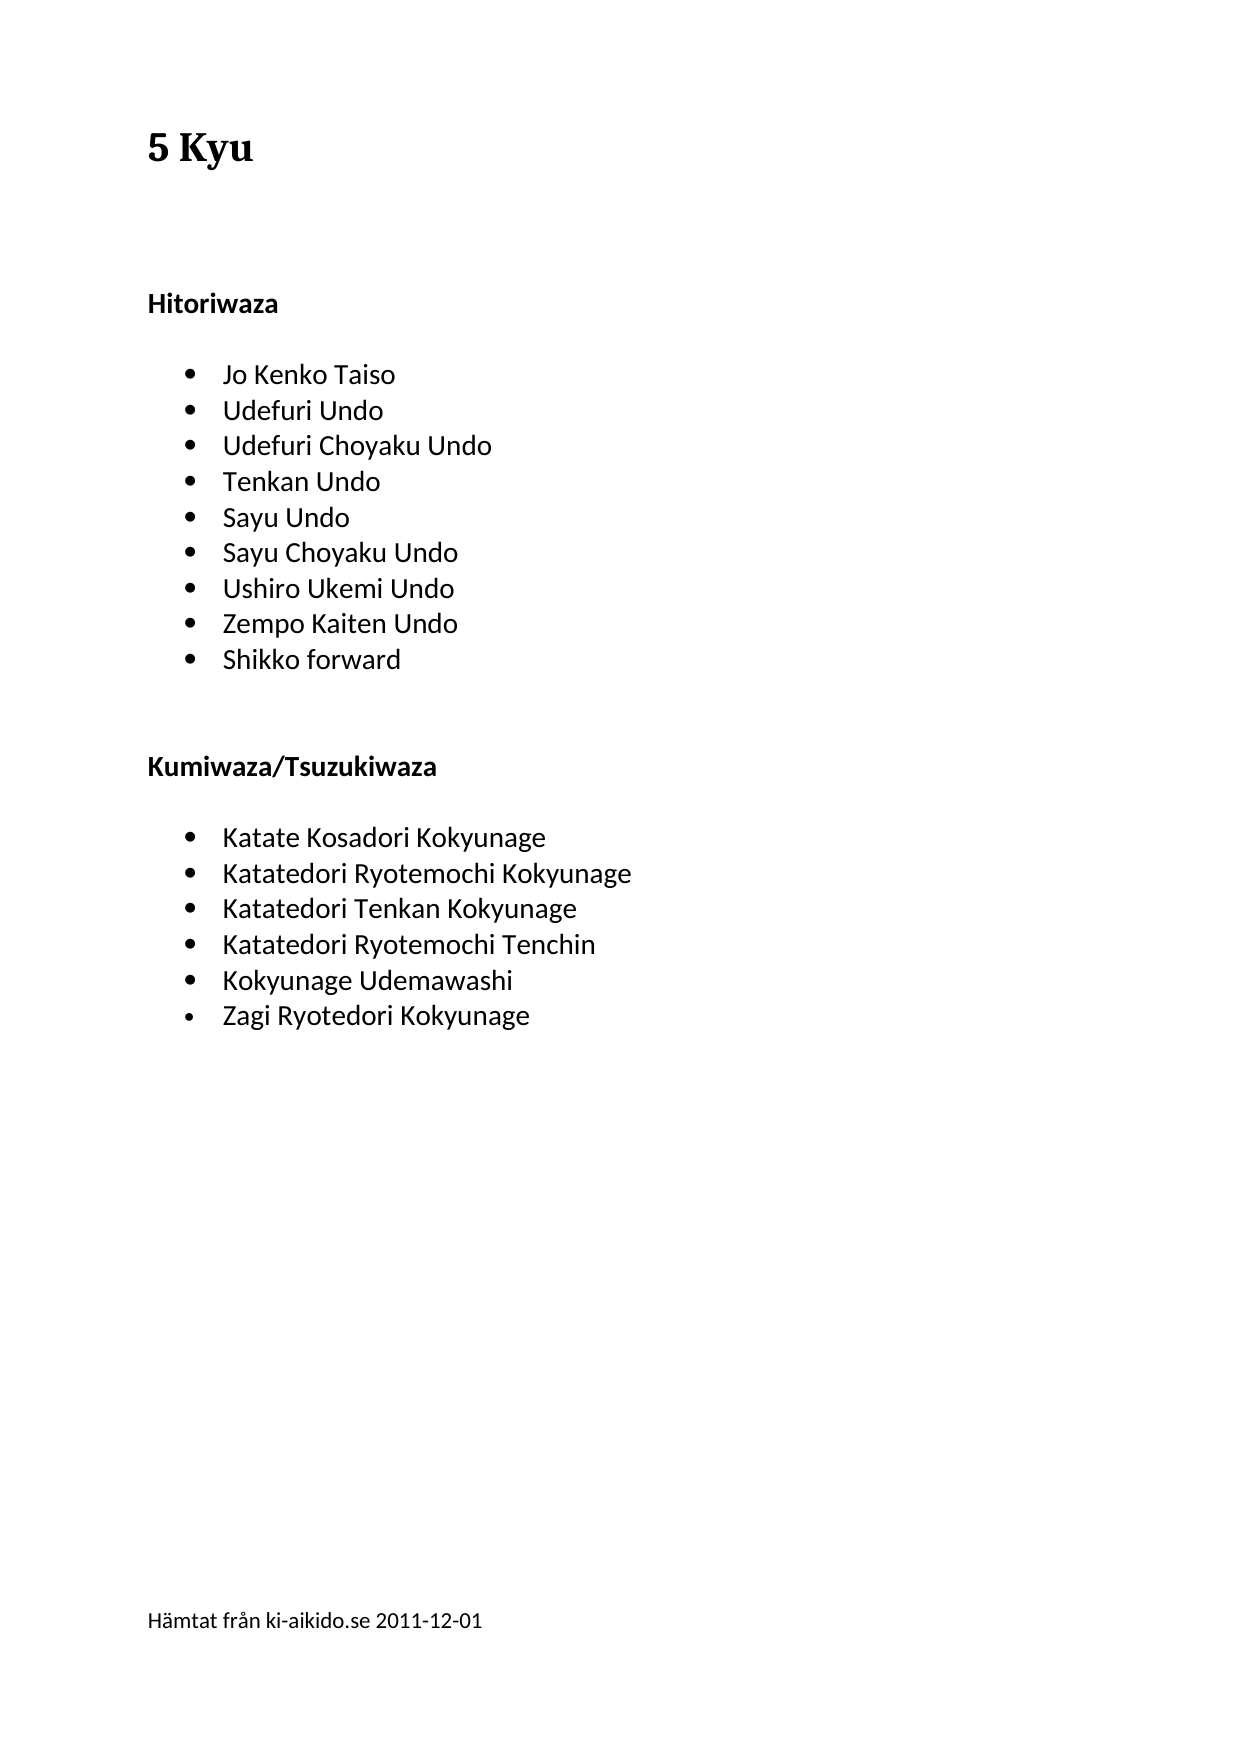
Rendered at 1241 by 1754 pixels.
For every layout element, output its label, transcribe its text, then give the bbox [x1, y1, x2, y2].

text Hitoriwaza [148, 285, 1093, 321]
list Shikko forward [185, 641, 1093, 677]
list Jo Kenko Taiso [185, 356, 1093, 392]
list Katatedori Tenkan Kokyunage [185, 891, 1093, 926]
list Katatedori Ryotemochi Tenchin [185, 926, 1093, 962]
list Zagi Ryotedori Kokyunage [185, 997, 1093, 1033]
text Kumiwaza/Tsuzukiwaza [148, 748, 1093, 784]
list Sayu Undo [185, 499, 1093, 534]
list Katatedori Ryotemochi Kokyunage [185, 855, 1093, 891]
list Ushiro Ukemi Undo [185, 570, 1093, 606]
list Tenkan Undo [185, 463, 1093, 499]
list Katate Kosadori Kokyunage [185, 819, 1093, 855]
list Zempo Kaiten Undo [185, 606, 1093, 641]
list Udefuri Choyaku Undo [185, 427, 1093, 463]
list Kokyunage Udemawashi [185, 962, 1093, 997]
list Sayu Choyaku Undo [185, 534, 1093, 570]
list Udefuri Undo [185, 392, 1093, 427]
subtitle 5 Kyu [148, 124, 1093, 172]
